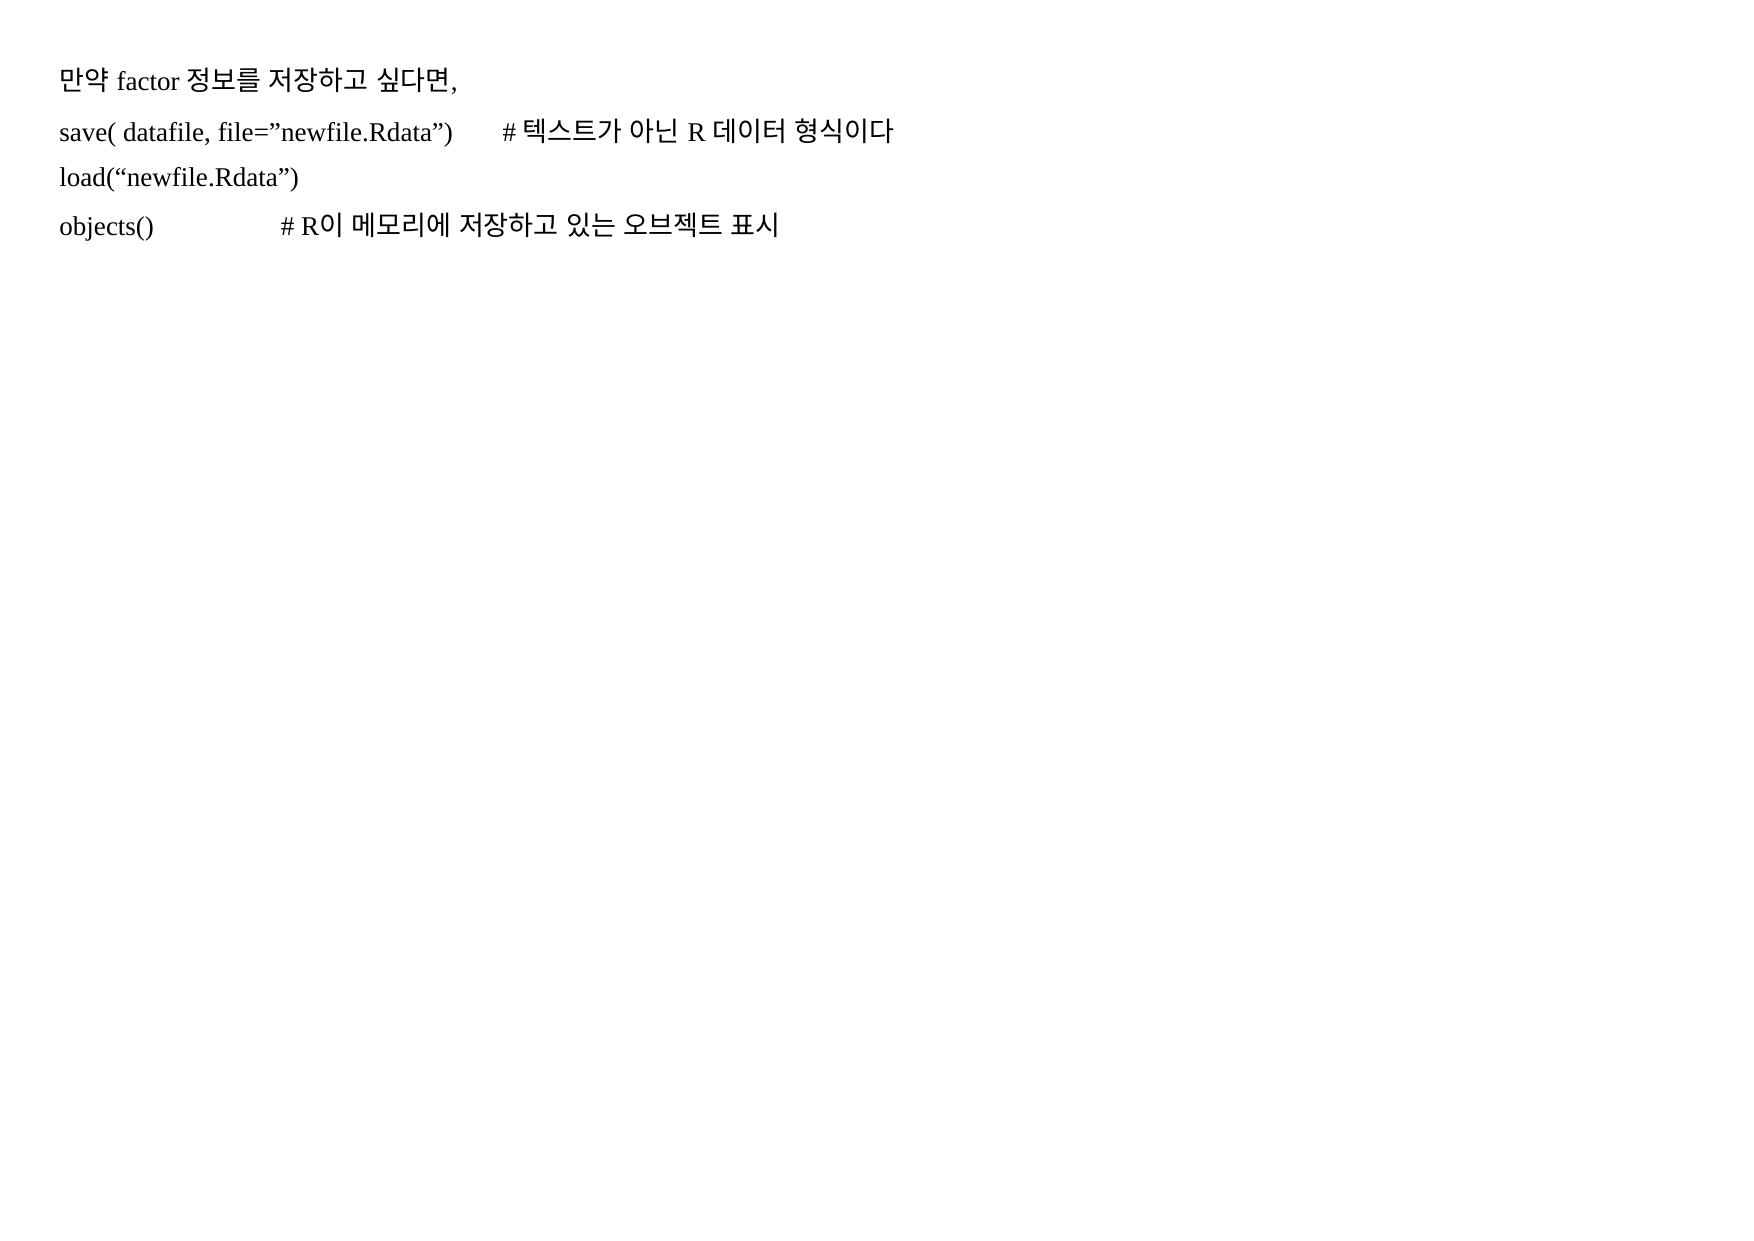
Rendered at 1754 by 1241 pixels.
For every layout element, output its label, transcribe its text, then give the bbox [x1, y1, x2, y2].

text load(“newfile.Rdata”) [59, 161, 1695, 192]
text objects() # R이 메모리에 저장하고 있는 오브젝트 표시 [59, 204, 1695, 244]
text 만약 factor 정보를 저장하고 싶다면, [59, 59, 1695, 98]
text save( datafile, file=”newfile.Rdata”) # 텍스트가 아닌 R 데이터 형식이다 [59, 110, 1695, 149]
